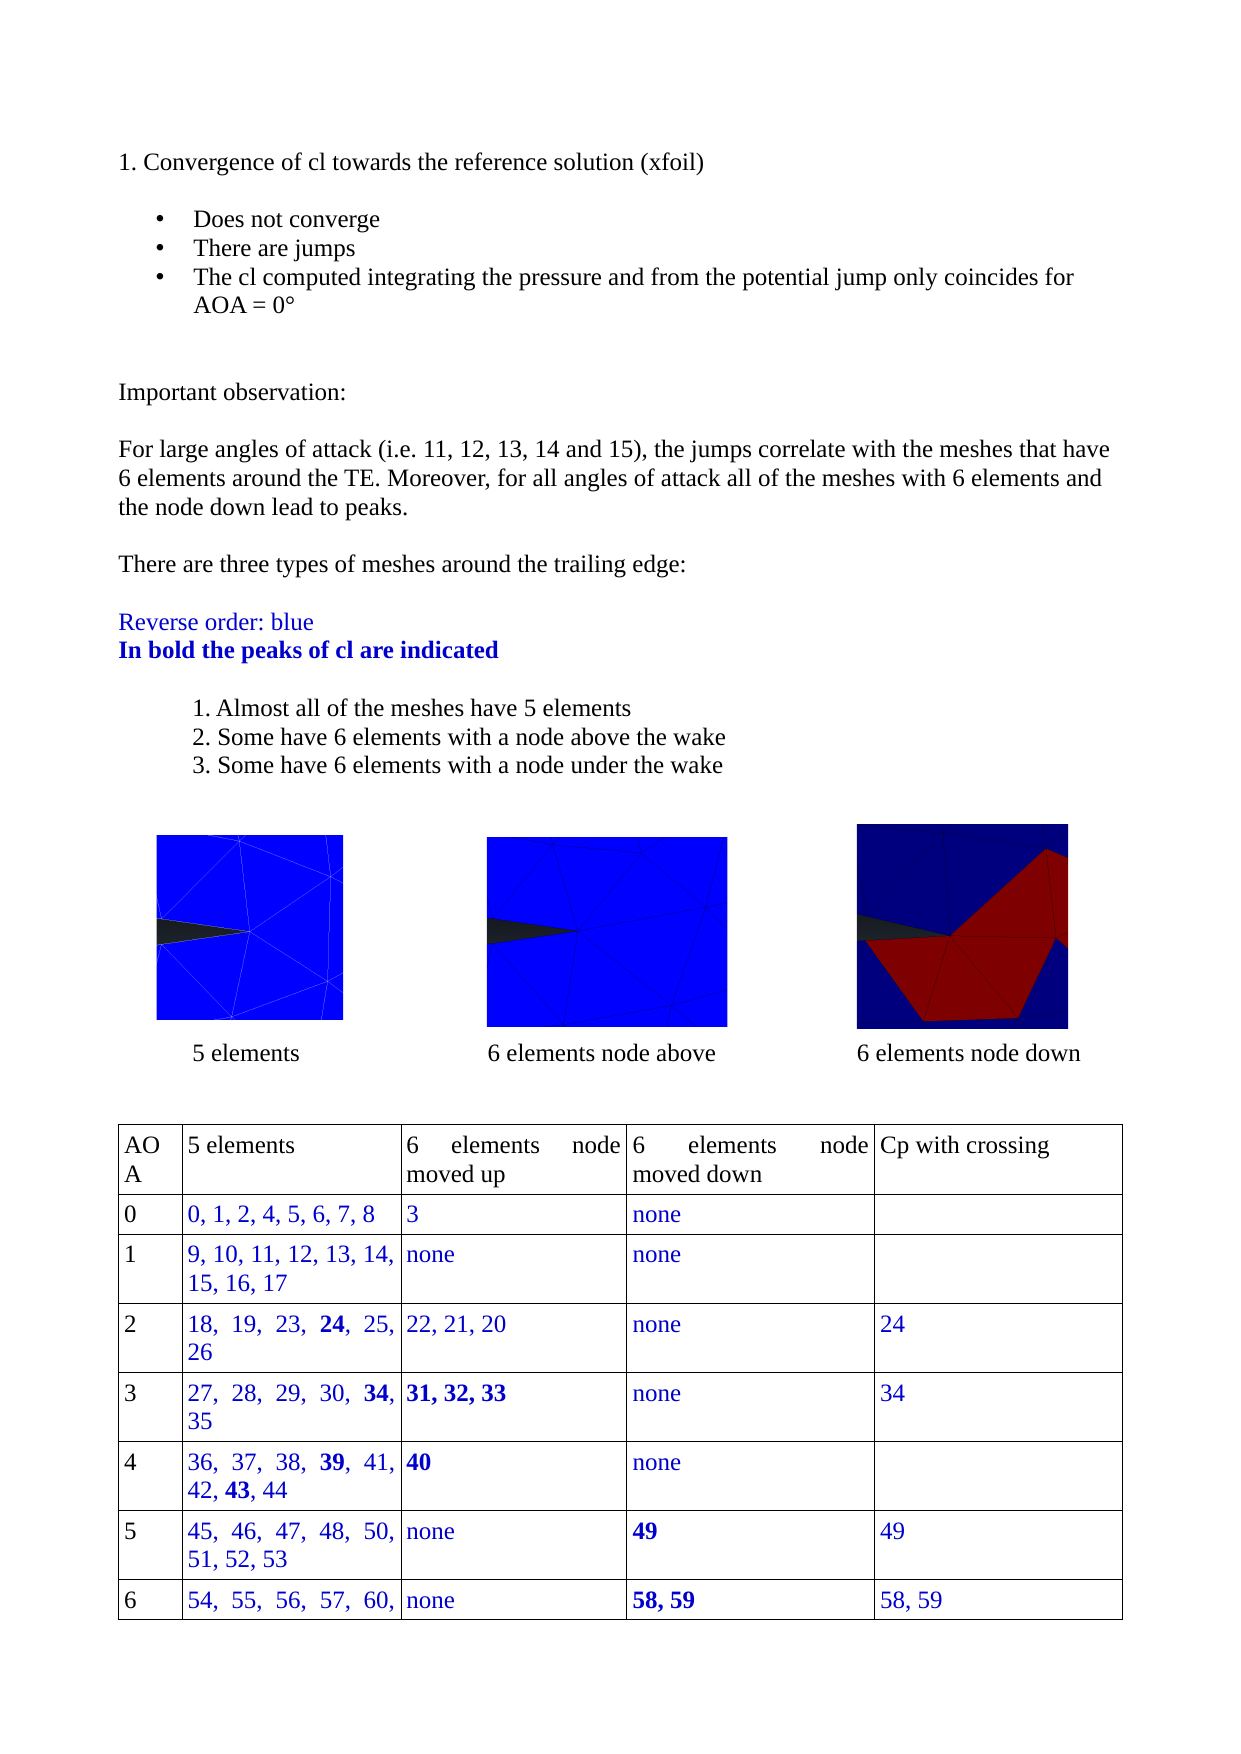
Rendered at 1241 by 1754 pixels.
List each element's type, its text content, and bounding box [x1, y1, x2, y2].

table_cell 36, 37, 38, 39, 41, 42, 43, 44 [183, 1442, 401, 1510]
text 1. Convergence of cl towards the reference solution (xfoil) [118, 147, 1122, 176]
text Important observation: [118, 377, 1122, 406]
table_cell 45, 46, 47, 48, 50, 51, 52, 53 [183, 1511, 401, 1579]
table_cell 49 [875, 1511, 1122, 1579]
text 5 elements 6 elements node above 6 elements node down [118, 1038, 1122, 1067]
table_cell 54, 55, 56, 57, 60, [183, 1580, 401, 1619]
table_cell 22, 21, 20 [402, 1304, 626, 1372]
table_cell none [627, 1304, 874, 1372]
table_cell none [402, 1235, 626, 1303]
table_cell 18, 19, 23, 24, 25, 26 [183, 1304, 401, 1372]
table_cell [875, 1442, 1122, 1510]
text Reverse order: blue [118, 607, 1122, 636]
table_cell none [627, 1235, 874, 1303]
table_cell 58, 59 [875, 1580, 1122, 1619]
table_cell 58, 59 [627, 1580, 874, 1619]
text For large angles of attack (i.e. 11, 12, 13, 14 and 15), the jumps correlate with the meshes that have 6 elements around the TE. Moreover, for all angles of attack all of the meshes with 6 elements and the node down lead to peaks. [118, 434, 1122, 521]
table_cell 24 [875, 1304, 1122, 1372]
text There are three types of meshes around the trailing edge: [118, 549, 1122, 578]
table_header 6 elements node moved down [627, 1125, 874, 1193]
table_cell none [627, 1195, 874, 1234]
table_cell none [627, 1442, 874, 1510]
text In bold the peaks of cl are indicated [118, 636, 1122, 664]
table_cell none [402, 1580, 626, 1619]
list There are jumps [156, 233, 1122, 262]
table_cell 0, 1, 2, 4, 5, 6, 7, 8 [183, 1195, 401, 1234]
table_cell [875, 1195, 1122, 1234]
table_cell 1 [119, 1235, 182, 1303]
table_cell [875, 1235, 1122, 1303]
table_cell 27, 28, 29, 30, 34, 35 [183, 1373, 401, 1441]
table_cell 5 [119, 1511, 182, 1579]
list Does not converge [156, 204, 1122, 233]
text 1. Almost all of the meshes have 5 elements [192, 693, 1122, 722]
table_header AOA [119, 1125, 182, 1193]
picture [856, 824, 1069, 1029]
table_cell 3 [119, 1373, 182, 1441]
table_cell 6 [119, 1580, 182, 1619]
table_cell 31, 32, 33 [402, 1373, 626, 1441]
table_cell none [402, 1511, 626, 1579]
table_cell 3 [402, 1195, 626, 1234]
table_cell 0 [119, 1195, 182, 1234]
table_header 6 elements node moved up [402, 1125, 626, 1193]
table_header 5 elements [183, 1125, 401, 1193]
table_header Cp with crossing [875, 1125, 1122, 1193]
table_cell 34 [875, 1373, 1122, 1441]
text 2. Some have 6 elements with a node above the wake [192, 722, 1122, 751]
table_cell 40 [402, 1442, 626, 1510]
table_cell 9, 10, 11, 12, 13, 14, 15, 16, 17 [183, 1235, 401, 1303]
table_cell 2 [119, 1304, 182, 1372]
picture [156, 835, 344, 1020]
table_cell none [627, 1373, 874, 1441]
picture [486, 837, 728, 1027]
table_cell 4 [119, 1442, 182, 1510]
list The cl computed integrating the pressure and from the potential jump only coincides for AOA = 0° [156, 262, 1122, 319]
text 3. Some have 6 elements with a node under the wake [192, 751, 1122, 779]
table_cell 49 [627, 1511, 874, 1579]
